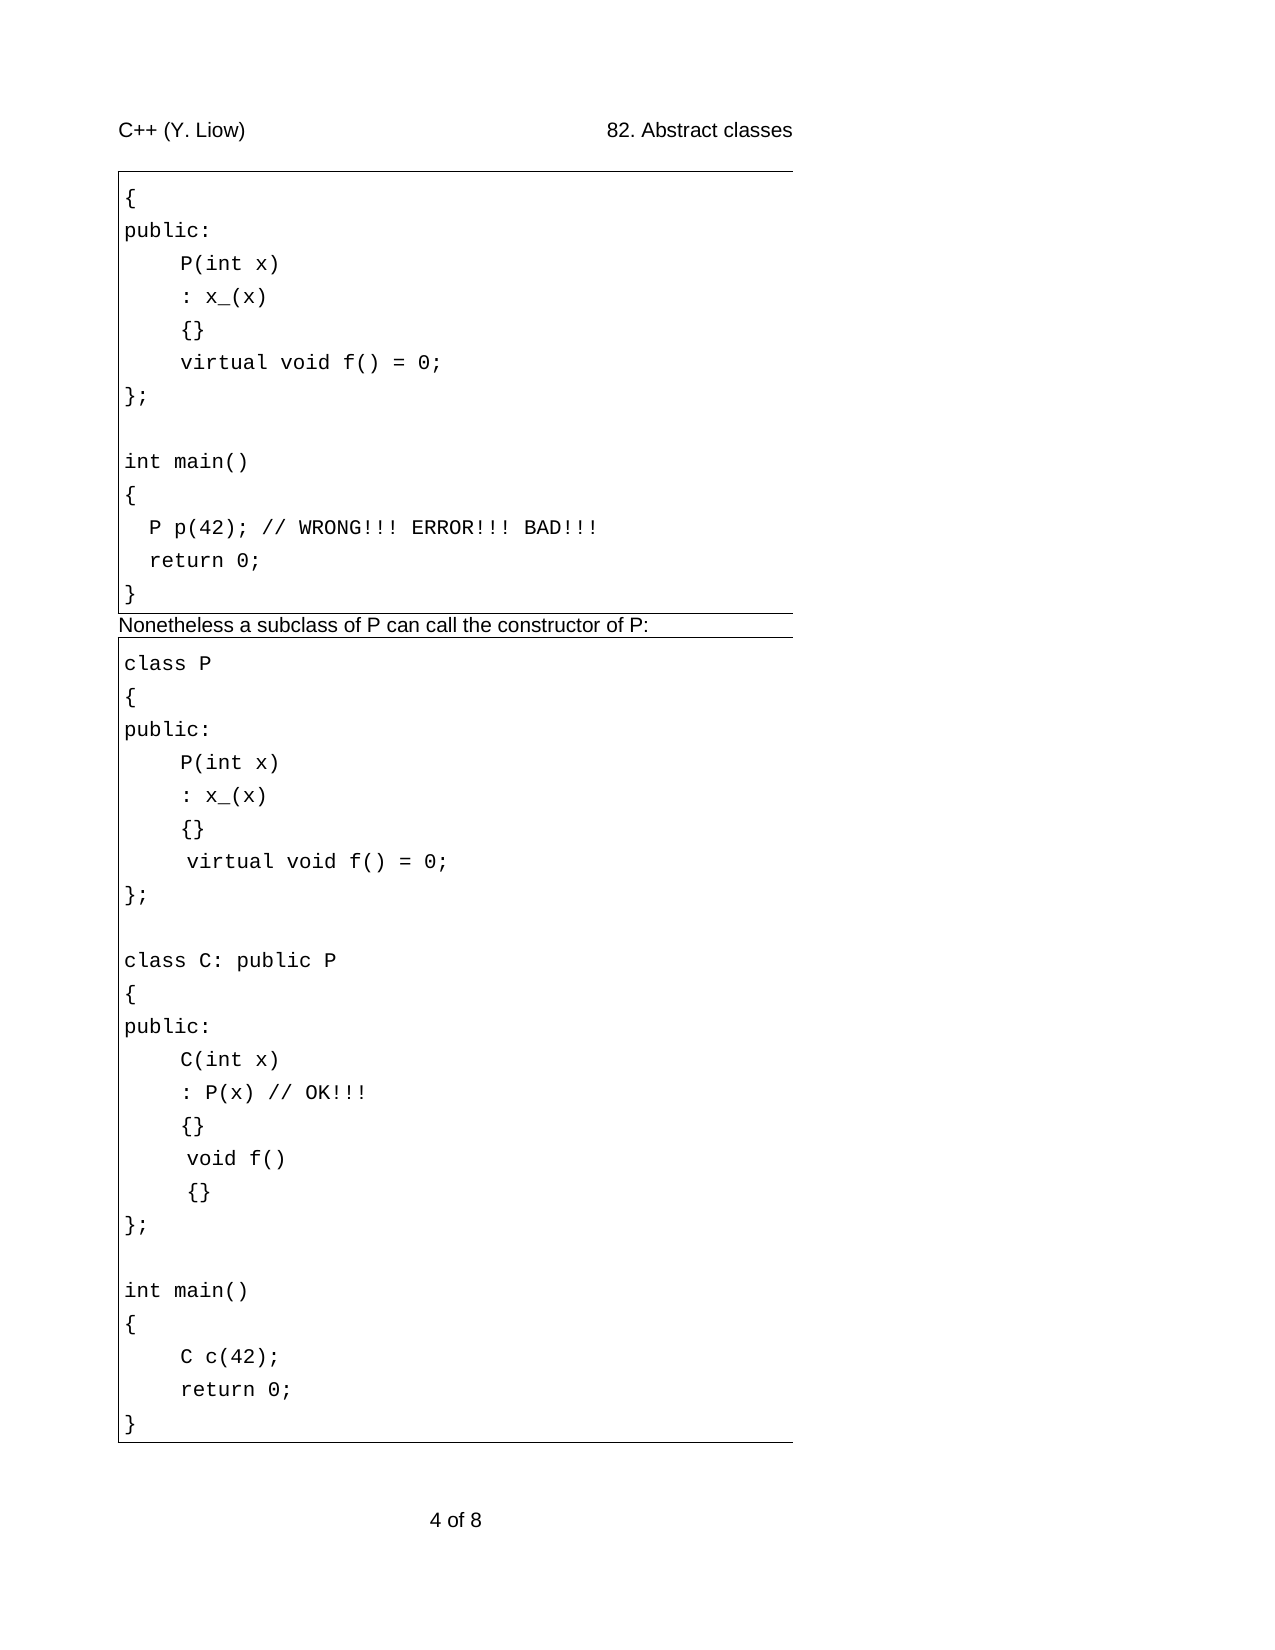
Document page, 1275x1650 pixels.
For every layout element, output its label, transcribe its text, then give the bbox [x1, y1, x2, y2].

table_header { public: P(int x) : x_(x) {} virtual void f() = 0; }; int main() { P p(42); // WRONG!!! ERROR!!! BAD!!! return 0; } [119, 172, 793, 613]
text Nonetheless a subclass of P can call the constructor of P: [118, 614, 793, 637]
table_header class P { public: P(int x) : x_(x) {} virtual void f() = 0; }; class C: public P { public: C(int x) : P(x) // OK!!! {} void f() {} }; int main() { C c(42); return 0; } [119, 638, 793, 1442]
